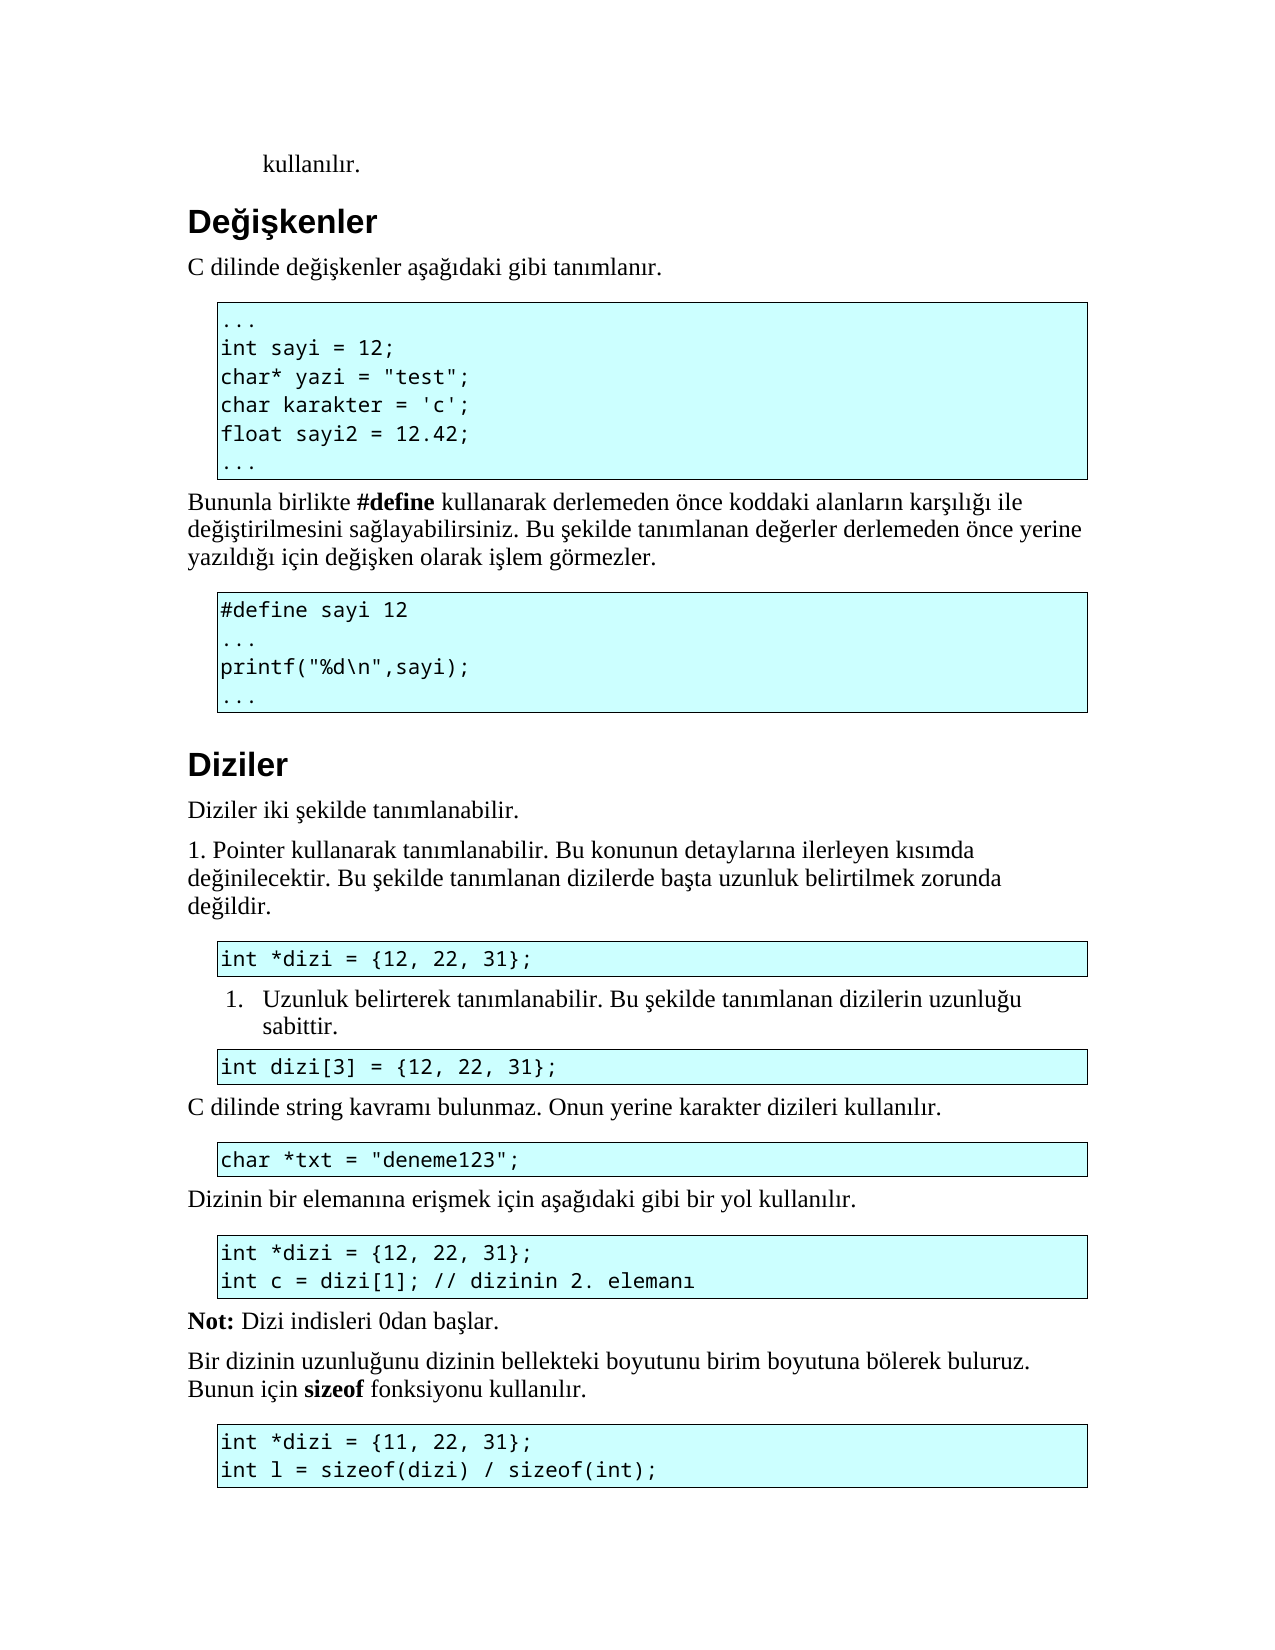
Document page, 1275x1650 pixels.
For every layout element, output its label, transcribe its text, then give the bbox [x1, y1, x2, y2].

text Bir dizinin uzunluğunu dizinin bellekteki boyutunu birim boyutuna bölerek buluruz. Bunun için sizeof fonksiyonu kullanılır. [187, 1347, 1087, 1402]
text C dilinde string kavramı bulunmaz. Onun yerine karakter dizileri kullanılır. [187, 1093, 1087, 1120]
text C dilinde değişkenler aşağıdaki gibi tanımlanır. [187, 253, 1087, 280]
text int *dizi = {11, 22, 31}; int l = sizeof(dizi) / sizeof(int); [218, 1425, 1087, 1487]
text Dizinin bir elemanına erişmek için aşağıdaki gibi bir yol kullanılır. [187, 1186, 1087, 1213]
subtitle Değişkenler [187, 203, 1087, 240]
subtitle Diziler [187, 746, 1087, 784]
text ... int sayi = 12; char* yazi = "test"; char karakter = 'c'; float sayi2 = 12.42; ... [218, 303, 1087, 479]
text int *dizi = {12, 22, 31}; int c = dizi[1]; // dizinin 2. elemanı [218, 1236, 1087, 1298]
list kullanılır. [225, 150, 1087, 178]
text Not: Dizi indisleri 0dan başlar. [187, 1307, 1087, 1334]
text int dizi[3] = {12, 22, 31}; [218, 1050, 1087, 1084]
text 1. Pointer kullanarak tanımlanabilir. Bu konunun detaylarına ilerleyen kısımda değinilecektir. Bu şekilde tanımlanan dizilerde başta uzunluk belirtilmek zorunda değildir. [187, 836, 1087, 919]
text int *dizi = {12, 22, 31}; [218, 942, 1087, 976]
text #define sayi 12 ... printf("%d\n",sayi); ... [218, 593, 1087, 712]
text Diziler iki şekilde tanımlanabilir. [187, 796, 1087, 824]
list Uzunluk belirterek tanımlanabilir. Bu şekilde tanımlanan dizilerin uzunluğu sabittir. [225, 985, 1087, 1040]
text Bununla birlikte #define kullanarak derlemeden önce koddaki alanların karşılığı ile değiştirilmesini sağlayabilirsiniz. Bu şekilde tanımlanan değerler derlemeden önce yerine yazıldığı için değişken olarak işlem görmezler. [187, 488, 1087, 571]
text char *txt = "deneme123"; [218, 1143, 1087, 1176]
